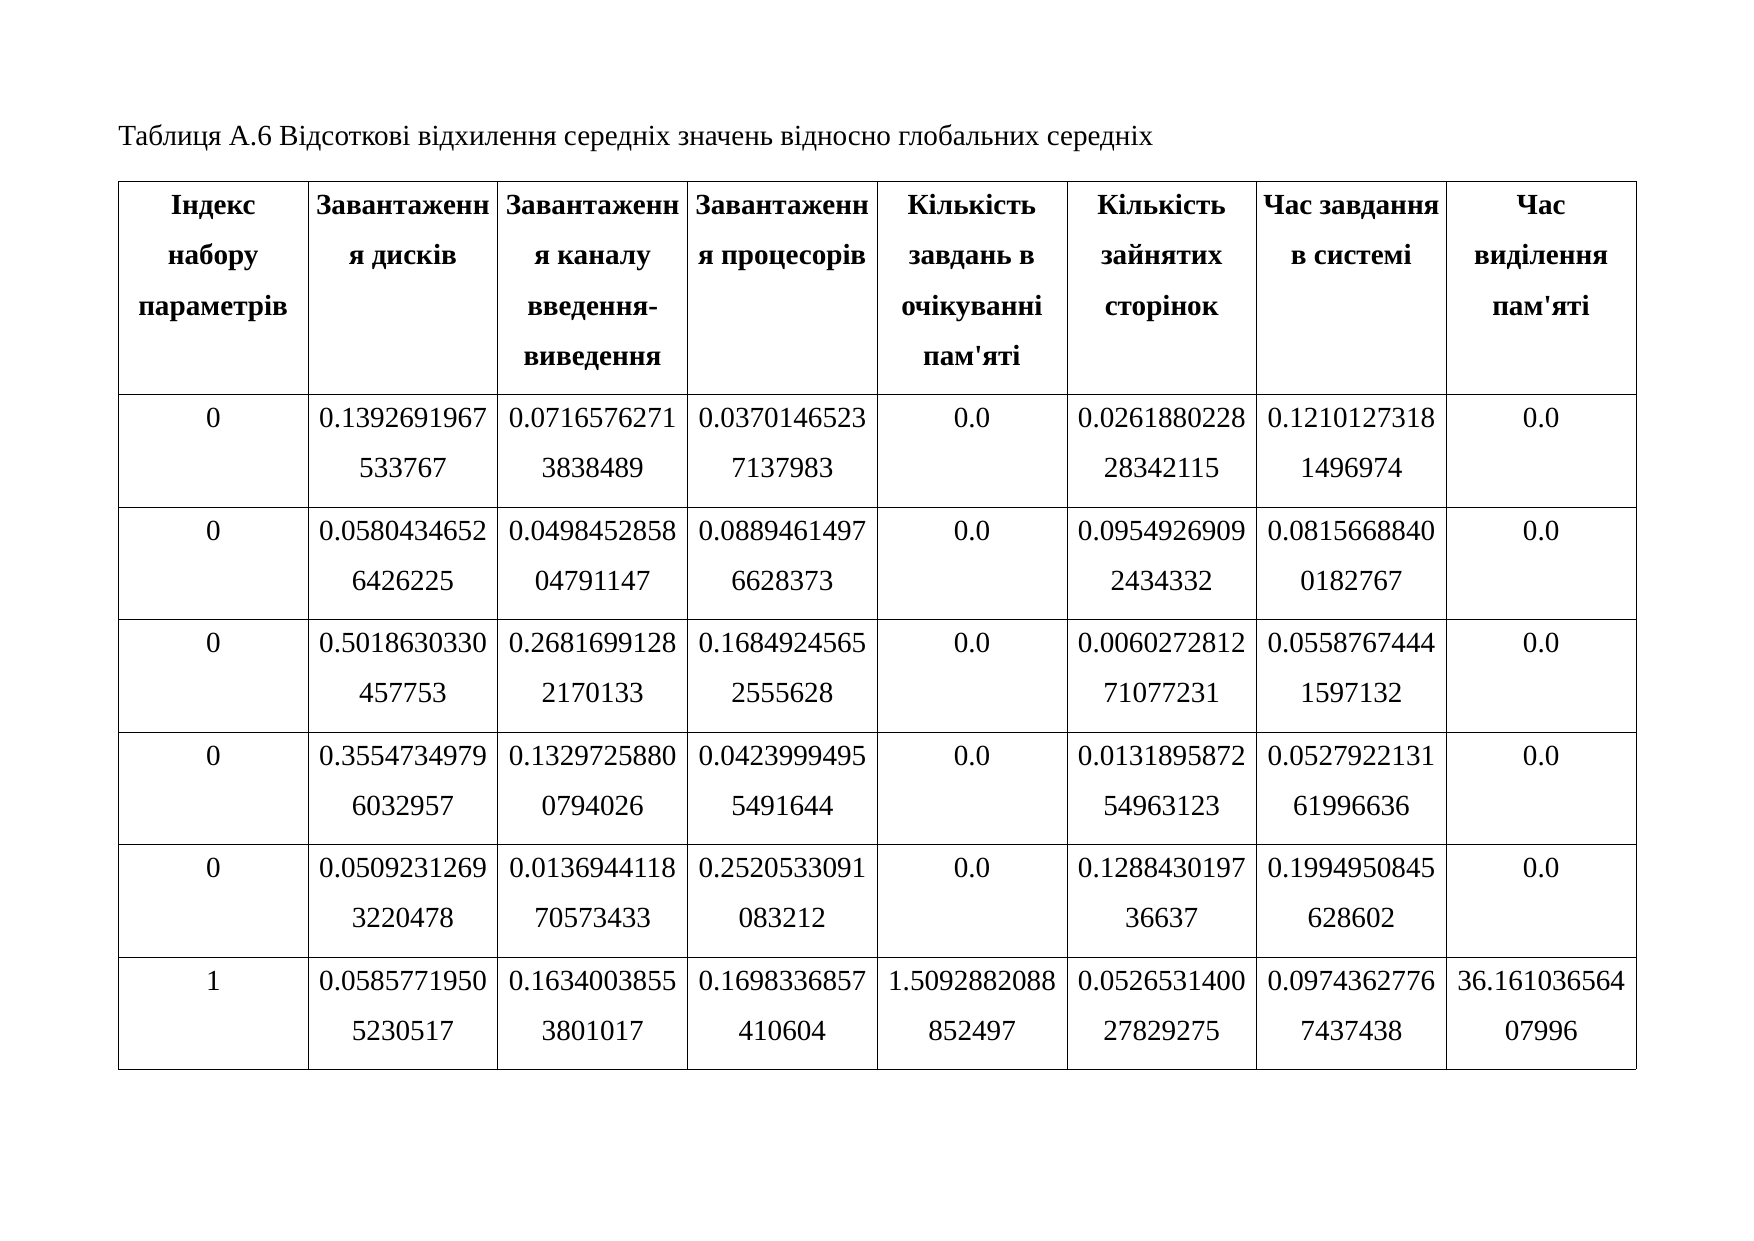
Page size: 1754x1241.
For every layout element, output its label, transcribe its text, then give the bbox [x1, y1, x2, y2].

table_header Кількість зайнятих сторінок [1068, 182, 1256, 394]
table_cell 0.0 [1447, 620, 1636, 732]
table_cell 0.13297258800794026 [498, 733, 687, 844]
table_cell 0.05804346526426225 [309, 508, 497, 619]
table_cell 0.0 [1447, 845, 1636, 957]
table_header Завантаження дисків [309, 182, 497, 394]
table_cell 0.0 [878, 845, 1067, 957]
table_header Індекс набору параметрів [119, 182, 308, 394]
table_header Завантаження каналу введення-виведення [498, 182, 687, 394]
table_cell 0.013189587254963123 [1068, 733, 1256, 844]
table_cell 0.16340038553801017 [498, 958, 687, 1069]
table_cell 0.013694411870573433 [498, 845, 687, 957]
table_cell 0 [119, 620, 308, 732]
table_cell 0.052792213161996636 [1257, 733, 1446, 844]
table_cell 0.09549269092434332 [1068, 508, 1256, 619]
table_cell 0.16849245652555628 [688, 620, 877, 732]
table_cell 0.0 [1447, 395, 1636, 507]
table_header Час виділення пам'яті [1447, 182, 1636, 394]
table_header Кількість завдань в очікуванні пам'яті [878, 182, 1067, 394]
table_header Час завдання в системі [1257, 182, 1446, 394]
table_cell 0 [119, 395, 308, 507]
text Таблиця A.6 Відсоткові відхилення середніх значень відносно глобальних середніх [118, 118, 1636, 152]
table_cell 0.03701465237137983 [688, 395, 877, 507]
table_cell 0.0 [1447, 733, 1636, 844]
table_cell 0.08156688400182767 [1257, 508, 1446, 619]
table_cell 0.0 [1447, 508, 1636, 619]
table_cell 0.12101273181496974 [1257, 395, 1446, 507]
table_cell 0.05092312693220478 [309, 845, 497, 957]
table_cell 0.0 [878, 508, 1067, 619]
table_cell 0.05857719505230517 [309, 958, 497, 1069]
table_cell 1.5092882088852497 [878, 958, 1067, 1069]
table_cell 0.128843019736637 [1068, 845, 1256, 957]
table_cell 0.0 [878, 395, 1067, 507]
table_cell 0.04239994955491644 [688, 733, 877, 844]
table_cell 0.1392691967533767 [309, 395, 497, 507]
table_cell 36.16103656407996 [1447, 958, 1636, 1069]
table_cell 0 [119, 845, 308, 957]
table_cell 0.08894614976628373 [688, 508, 877, 619]
table_cell 0.052653140027829275 [1068, 958, 1256, 1069]
table_cell 0.049845285804791147 [498, 508, 687, 619]
table_cell 0.05587674441597132 [1257, 620, 1446, 732]
table_cell 0.0 [878, 620, 1067, 732]
table_cell 0.35547349796032957 [309, 733, 497, 844]
table_cell 0.006027281271077231 [1068, 620, 1256, 732]
table_header Завантаження процесорів [688, 182, 877, 394]
table_cell 0.1698336857410604 [688, 958, 877, 1069]
table_cell 0.09743627767437438 [1257, 958, 1446, 1069]
table_cell 1 [119, 958, 308, 1069]
table_cell 0.07165762713838489 [498, 395, 687, 507]
table_cell 0.026188022828342115 [1068, 395, 1256, 507]
table_cell 0.0 [878, 733, 1067, 844]
table_cell 0 [119, 733, 308, 844]
table_cell 0 [119, 508, 308, 619]
table_cell 0.26816991282170133 [498, 620, 687, 732]
table_cell 0.1994950845628602 [1257, 845, 1446, 957]
table_cell 0.5018630330457753 [309, 620, 497, 732]
table_cell 0.2520533091083212 [688, 845, 877, 957]
